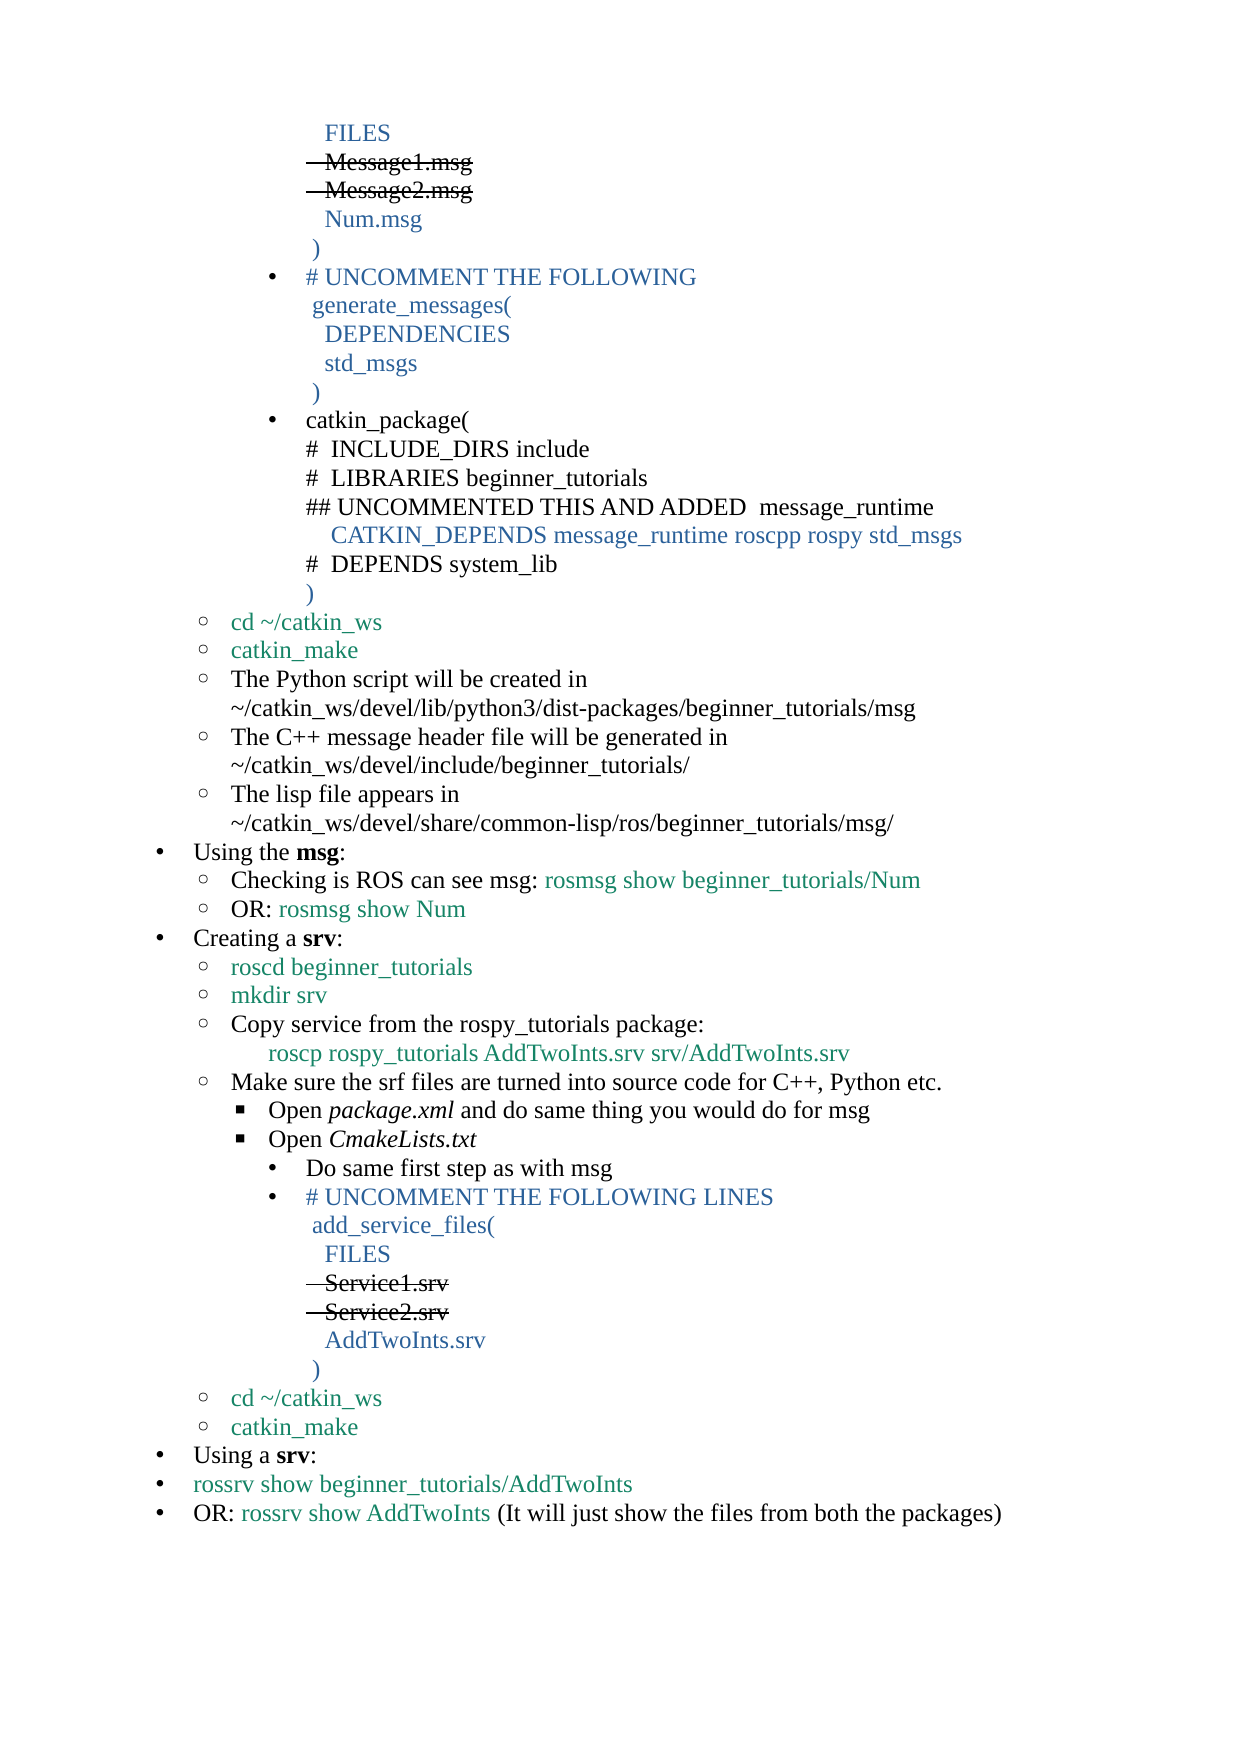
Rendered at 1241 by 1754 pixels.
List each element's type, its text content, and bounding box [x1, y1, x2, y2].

list ) [268, 578, 1122, 607]
list # INCLUDE_DIRS include [268, 434, 1122, 463]
list OR: rossrv show AddTwoInts (It will just show the files from both the packages) [156, 1498, 1122, 1527]
list catkin_package( [268, 406, 1122, 434]
list Using a srv: [156, 1441, 1122, 1469]
list roscp rospy_tutorials AddTwoInts.srv srv/AddTwoInts.srv [231, 1038, 1122, 1067]
list mkdir srv [193, 981, 1122, 1009]
list ) [268, 377, 1122, 406]
list Do same first step as with msg [268, 1153, 1122, 1182]
list cd ~/catkin_ws [193, 607, 1122, 636]
list rossrv show beginner_tutorials/AddTwoInts [156, 1469, 1122, 1498]
list Copy service from the rospy_tutorials package: [193, 1009, 1122, 1038]
list ) [268, 233, 1122, 262]
list roscd beginner_tutorials [193, 952, 1122, 981]
list ## UNCOMMENTED THIS AND ADDED message_runtime [268, 492, 1122, 521]
list # UNCOMMENT THE FOLLOWING LINES [268, 1182, 1122, 1211]
list CATKIN_DEPENDS message_runtime roscpp rospy std_msgs [268, 521, 1122, 549]
list ) [268, 1354, 1122, 1383]
list OR: rosmsg show Num [193, 894, 1122, 923]
list AddTwoInts.srv [268, 1326, 1122, 1354]
list catkin_make [193, 636, 1122, 664]
list Service2.srv [268, 1297, 1122, 1326]
list cd ~/catkin_ws [193, 1383, 1122, 1412]
list FILES [268, 1239, 1122, 1268]
list generate_messages( [268, 291, 1122, 319]
list Message2.msg [268, 176, 1122, 204]
list The lisp file appears in ~/catkin_ws/devel/share/common-lisp/ros/beginner_tutorials/msg/ [193, 779, 1122, 837]
list DEPENDENCIES [268, 319, 1122, 348]
list Creating a srv: [156, 923, 1122, 952]
list Open CmakeLists.txt [231, 1124, 1122, 1153]
list Open package.xml and do same thing you would do for msg [231, 1096, 1122, 1124]
list # UNCOMMENT THE FOLLOWING [268, 262, 1122, 291]
list The Python script will be created in ~/catkin_ws/devel/lib/python3/dist-packages/beginner_tutorials/msg [193, 664, 1122, 722]
list Message1.msg [268, 147, 1122, 176]
list Using the msg: [156, 837, 1122, 866]
list # LIBRARIES beginner_tutorials [268, 463, 1122, 492]
list The C++ message header file will be generated in ~/catkin_ws/devel/include/beginner_tutorials/ [193, 722, 1122, 779]
list catkin_make [193, 1412, 1122, 1441]
list Service1.srv [268, 1268, 1122, 1297]
list std_msgs [268, 348, 1122, 377]
list Checking is ROS can see msg: rosmsg show beginner_tutorials/Num [193, 866, 1122, 894]
list FILES [268, 118, 1122, 147]
list # DEPENDS system_lib [268, 549, 1122, 578]
list Make sure the srf files are turned into source code for C++, Python etc. [193, 1067, 1122, 1096]
list add_service_files( [268, 1211, 1122, 1239]
list Num.msg [268, 204, 1122, 233]
